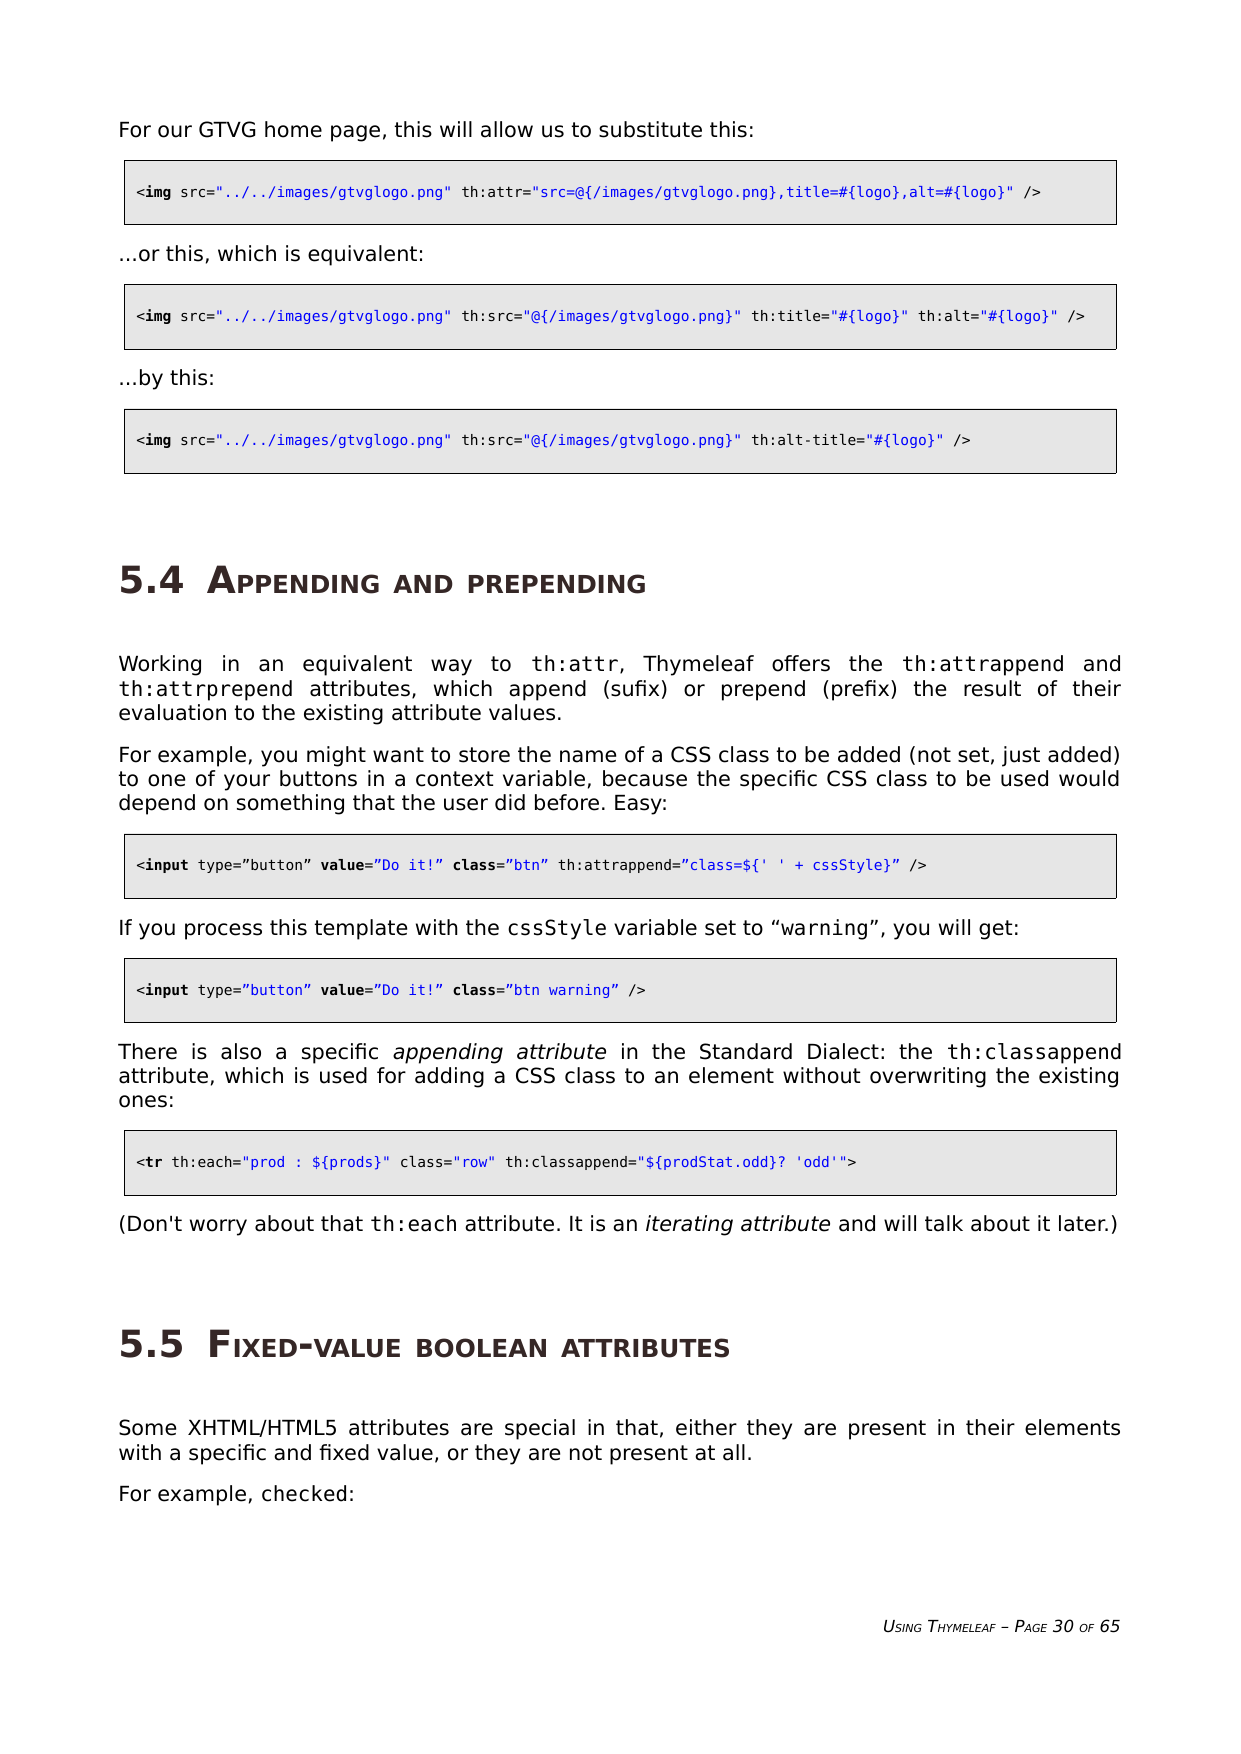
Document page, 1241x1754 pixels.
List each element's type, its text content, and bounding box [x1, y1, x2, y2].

text <img src="../../images/gtvglogo.png" th:src="@{/images/gtvglogo.png}" th:alt-title="#{logo}" /> [125, 410, 1116, 473]
text For our GTVG home page, this will allow us to substitute this: [118, 118, 1122, 142]
text <input type=”button” value=”Do it!” class=”btn warning” /> [125, 959, 1116, 1022]
subtitle Appending and prepending [118, 558, 1122, 602]
text For example, checked: [118, 1482, 1122, 1507]
text <input type=”button” value=”Do it!” class=”btn” th:attrappend=”class=${' ' + cssStyle}” /> [125, 835, 1116, 898]
text <img src="../../images/gtvglogo.png" th:attr="src=@{/images/gtvglogo.png},title=#{logo},alt=#{logo}" /> [125, 161, 1116, 224]
text Working in an equivalent way to th:attr, Thymeleaf offers the th:attrappend and th:attrprepend attributes, which append (sufix) or prepend (prefix) the result of their evaluation to the existing attribute values. [118, 652, 1122, 725]
text If you process this template with the cssStyle variable set to “warning”, you will get: [118, 916, 1122, 940]
text For example, you might want to store the name of a CSS class to be added (not set, just added) to one of your buttons in a context variable, because the specific CSS class to be used would depend on something that the user did before. Easy: [118, 743, 1122, 816]
text Some XHTML/HTML5 attributes are special in that, either they are present in their elements with a specific and fixed value, or they are not present at all. [118, 1416, 1122, 1465]
text <img src="../../images/gtvglogo.png" th:src="@{/images/gtvglogo.png}" th:title="#{logo}" th:alt="#{logo}" /> [125, 285, 1116, 349]
text ...or this, which is equivalent: [118, 242, 1122, 267]
text There is also a specific appending attribute in the Standard Dialect: the th:classappend attribute, which is used for adding a CSS class to an element without overwriting the existing ones: [118, 1040, 1122, 1113]
text ...by this: [118, 366, 1122, 391]
text (Don't worry about that th:each attribute. It is an iterating attribute and will talk about it later.) [118, 1212, 1122, 1237]
text <tr th:each="prod : ${prods}" class="row" th:classappend="${prodStat.odd}? 'odd'"> [125, 1131, 1116, 1195]
subtitle Fixed-value boolean attributes [118, 1322, 1122, 1366]
